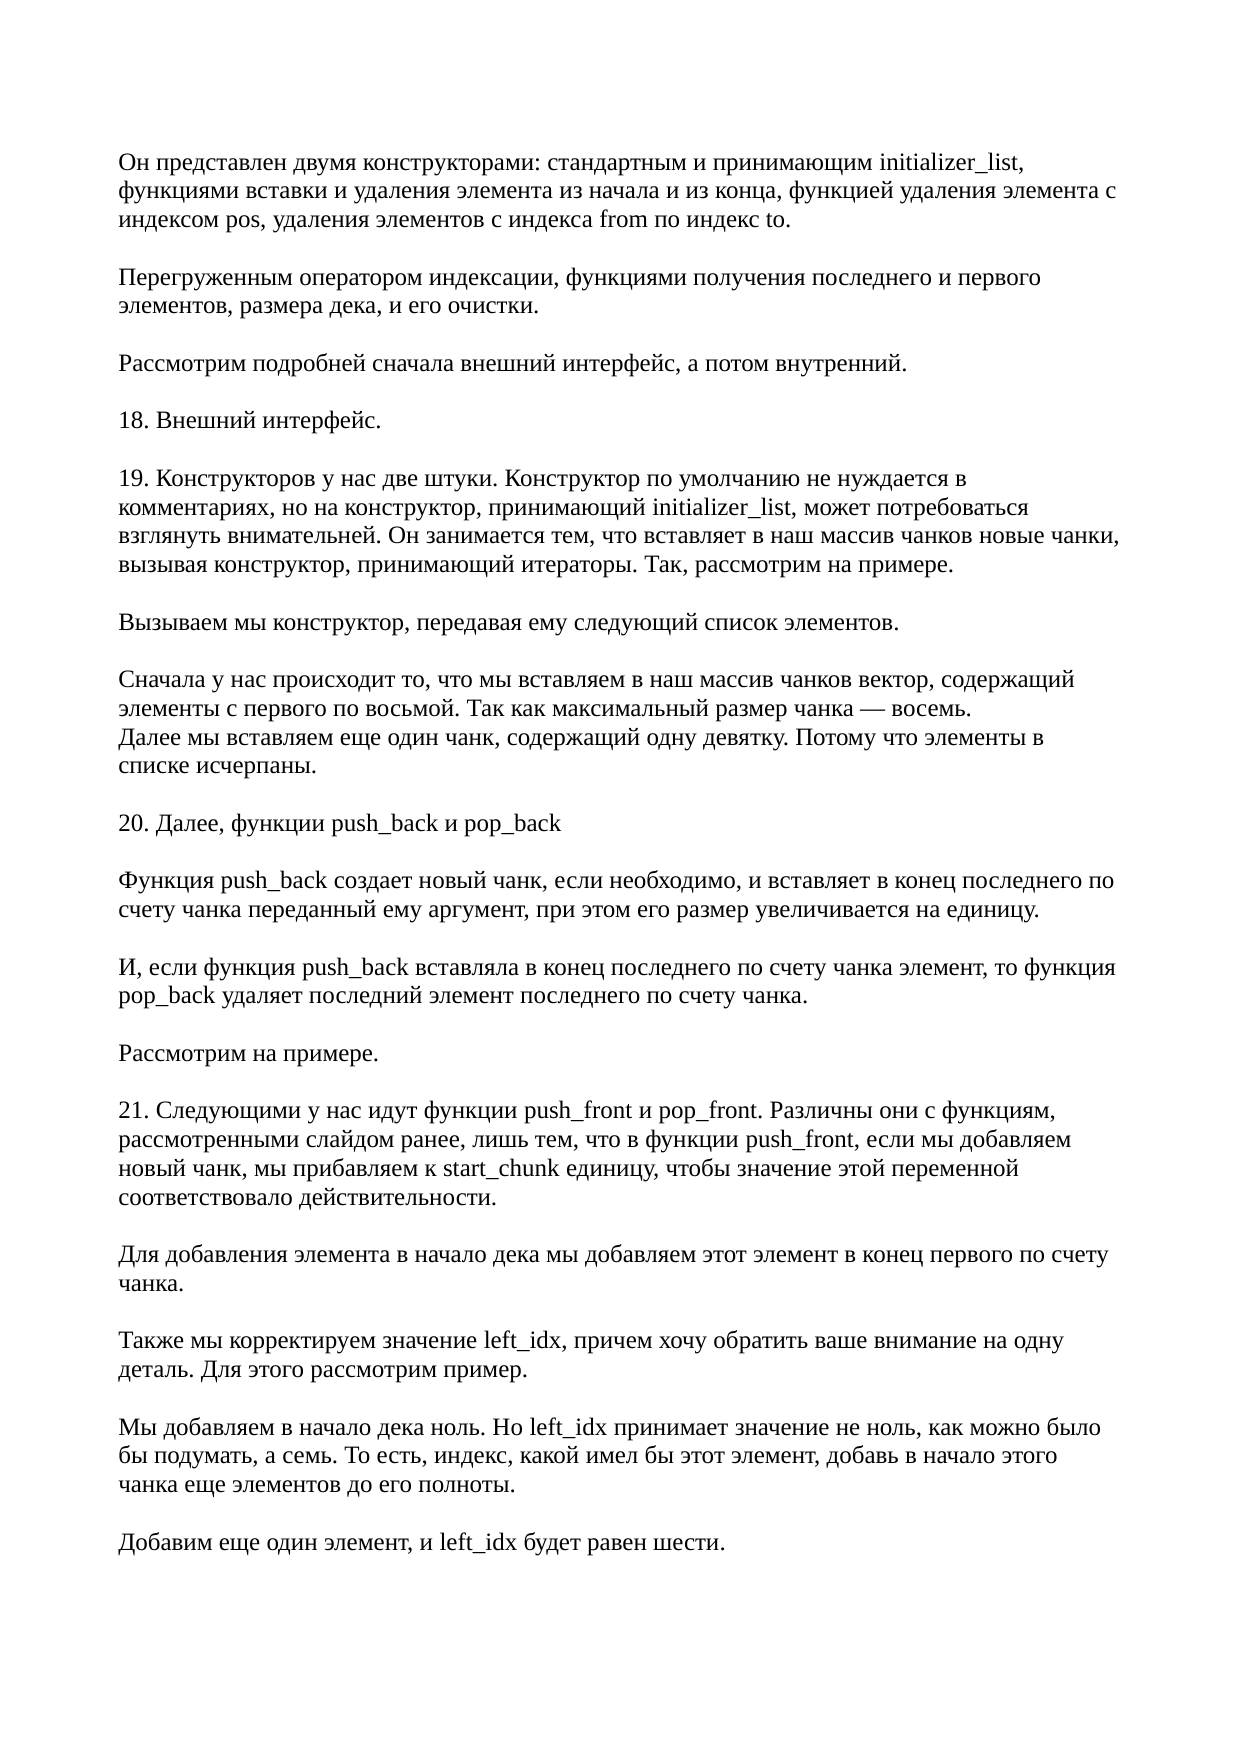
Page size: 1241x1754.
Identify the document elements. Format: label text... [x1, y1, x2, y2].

text Сначала у нас происходит то, что мы вставляем в наш массив чанков вектор, содержащий элементы с первого по восьмой. Так как максимальный размер чанка — восемь. [118, 664, 1122, 722]
text 19. Конструкторов у нас две штуки. Конструктор по умолчанию не нуждается в комментариях, но на конструктор, принимающий initializer_list, может потребоваться взглянуть внимательней. Он занимается тем, что вставляет в наш массив чанков новые чанки, вызывая конструктор, принимающий итераторы. Так, рассмотрим на примере. [118, 463, 1122, 578]
text Перегруженным оператором индексации, функциями получения последнего и первого элементов, размера дека, и его очистки. [118, 262, 1122, 319]
text Также мы корректируем значение left_idx, причем хочу обратить ваше внимание на одну деталь. Для этого рассмотрим пример. [118, 1326, 1122, 1383]
text Добавим еще один элемент, и left_idx будет равен шести. [118, 1527, 1122, 1556]
text Мы добавляем в начало дека ноль. Но left_idx принимает значение не ноль, как можно было бы подумать, а семь. То есть, индекс, какой имел бы этот элемент, добавь в начало этого чанка еще элементов до его полноты. [118, 1412, 1122, 1498]
text Функция push_back создает новый чанк, если необходимо, и вставляет в конец последнего по счету чанка переданный ему аргумент, при этом его размер увеличивается на единицу. [118, 866, 1122, 923]
text Рассмотрим на примере. [118, 1038, 1122, 1067]
text Далее мы вставляем еще один чанк, содержащий одну девятку. Потому что элементы в списке исчерпаны. [118, 722, 1122, 779]
text 20. Далее, функции push_back и pop_back [118, 808, 1122, 837]
text Для добавления элемента в начало дека мы добавляем этот элемент в конец первого по счету чанка. [118, 1239, 1122, 1297]
text 21. Следующими у нас идут функции push_front и pop_front. Различны они с функциям, рассмотренными слайдом ранее, лишь тем, что в функции push_front, если мы добавляем новый чанк, мы прибавляем к start_chunk единицу, чтобы значение этой переменной соответствовало действительности. [118, 1096, 1122, 1211]
text 18. Внешний интерфейс. [118, 406, 1122, 434]
text Он представлен двумя конструкторами: стандартным и принимающим initializer_list, функциями вставки и удаления элемента из начала и из конца, функцией удаления элемента с индексом pos, удаления элементов с индекса from по индекс to. [118, 147, 1122, 233]
text Вызываем мы конструктор, передавая ему следующий список элементов. [118, 607, 1122, 636]
text Рассмотрим подробней сначала внешний интерфейс, а потом внутренний. [118, 348, 1122, 377]
text И, если функция push_back вставляла в конец последнего по счету чанка элемент, то функция pop_back удаляет последний элемент последнего по счету чанка. [118, 952, 1122, 1009]
